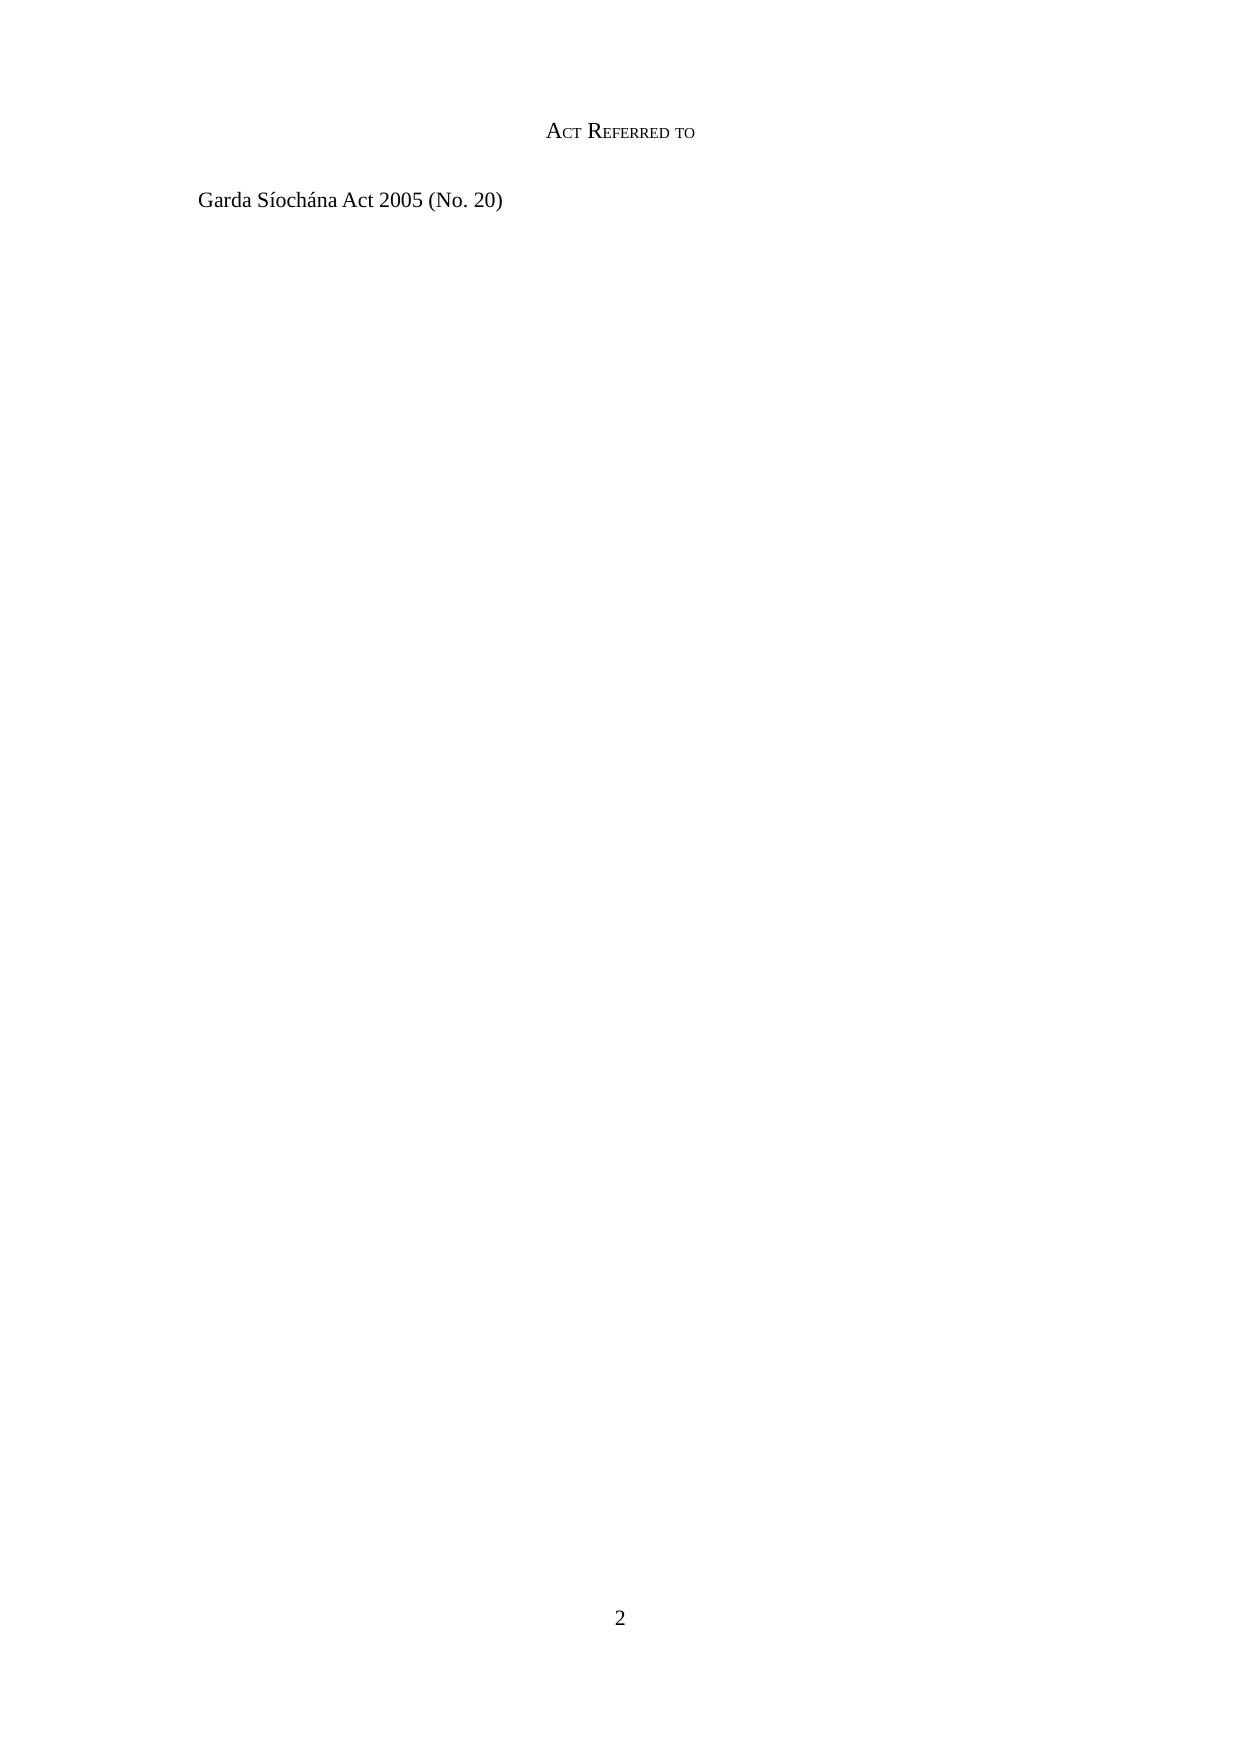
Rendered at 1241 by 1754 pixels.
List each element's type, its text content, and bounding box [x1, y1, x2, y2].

text Act Referred to [177, 118, 1063, 144]
text Garda Síochána Act 2005 (No. 20) [198, 188, 1063, 212]
